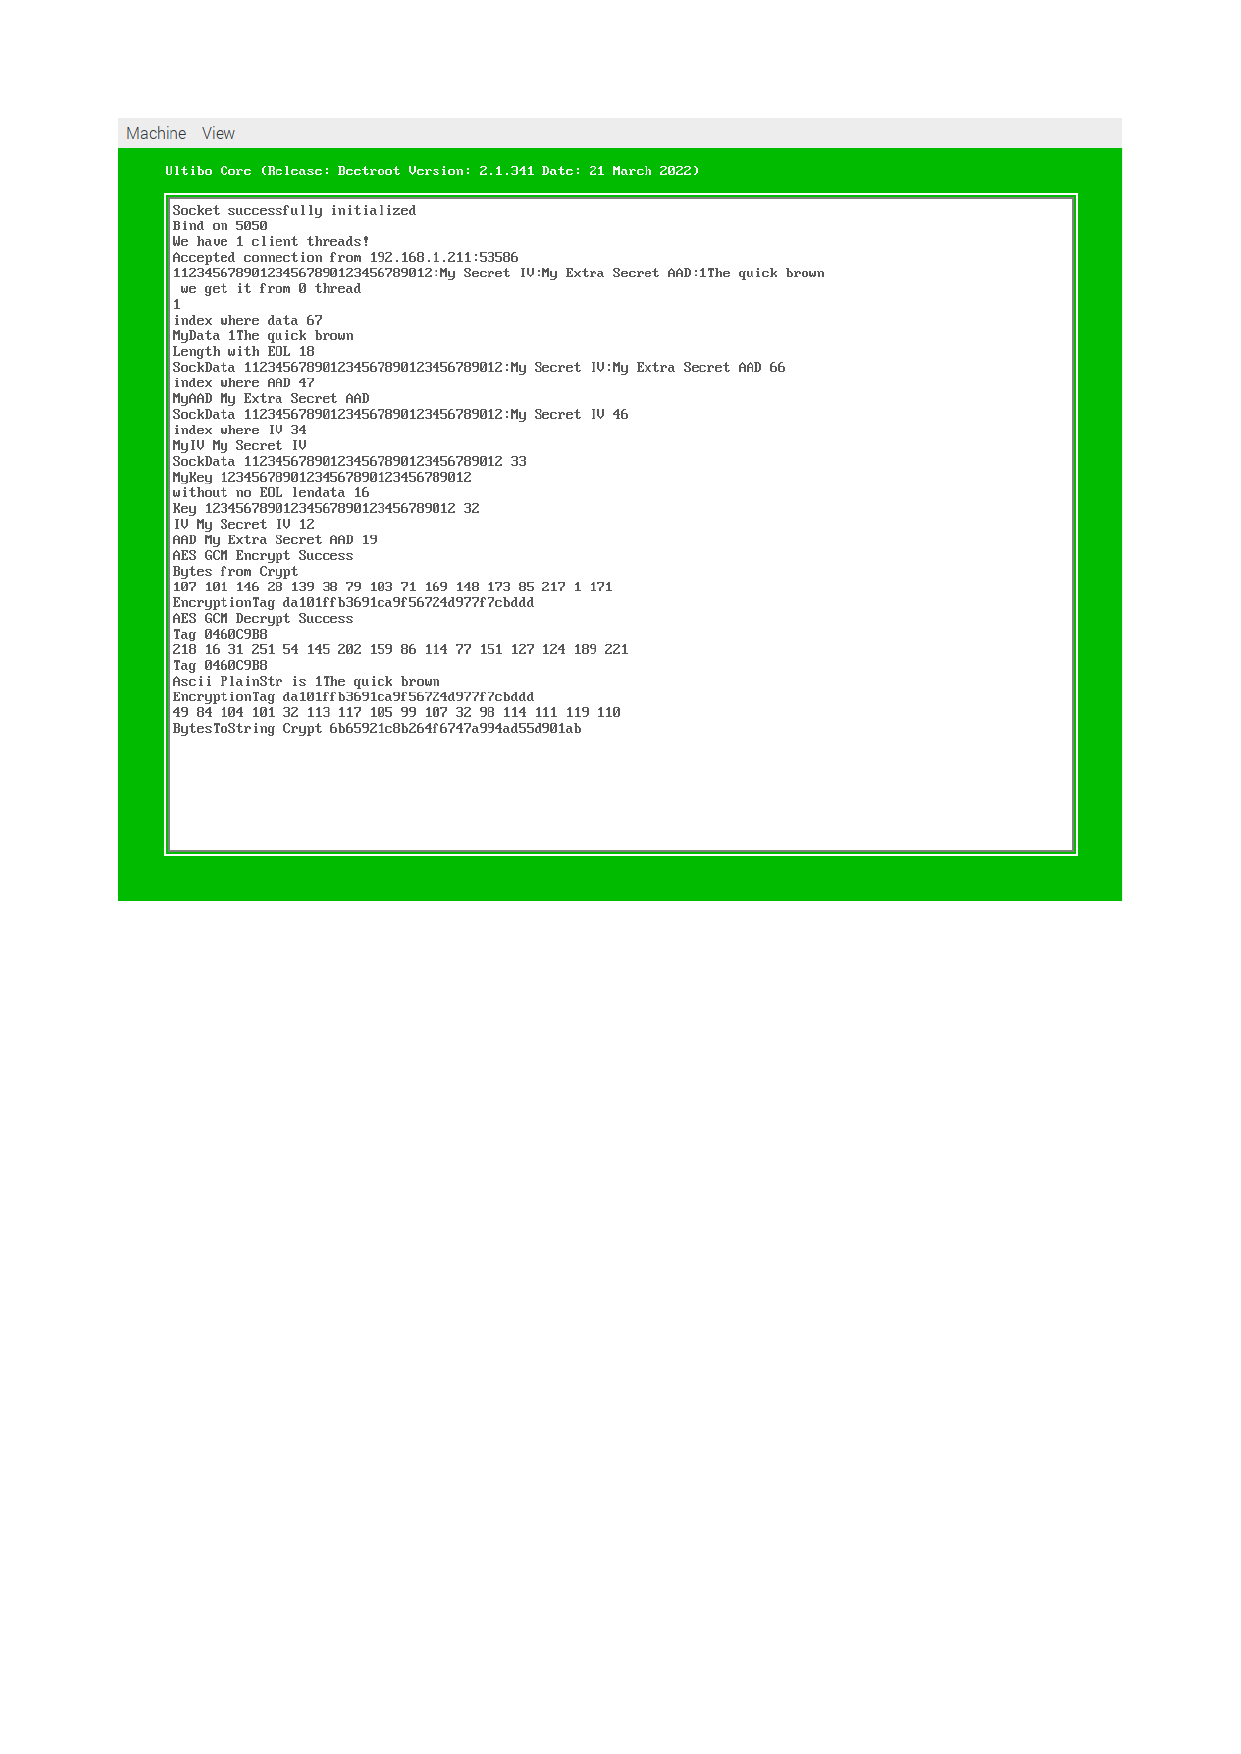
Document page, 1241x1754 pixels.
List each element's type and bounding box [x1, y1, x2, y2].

picture [118, 118, 1123, 901]
